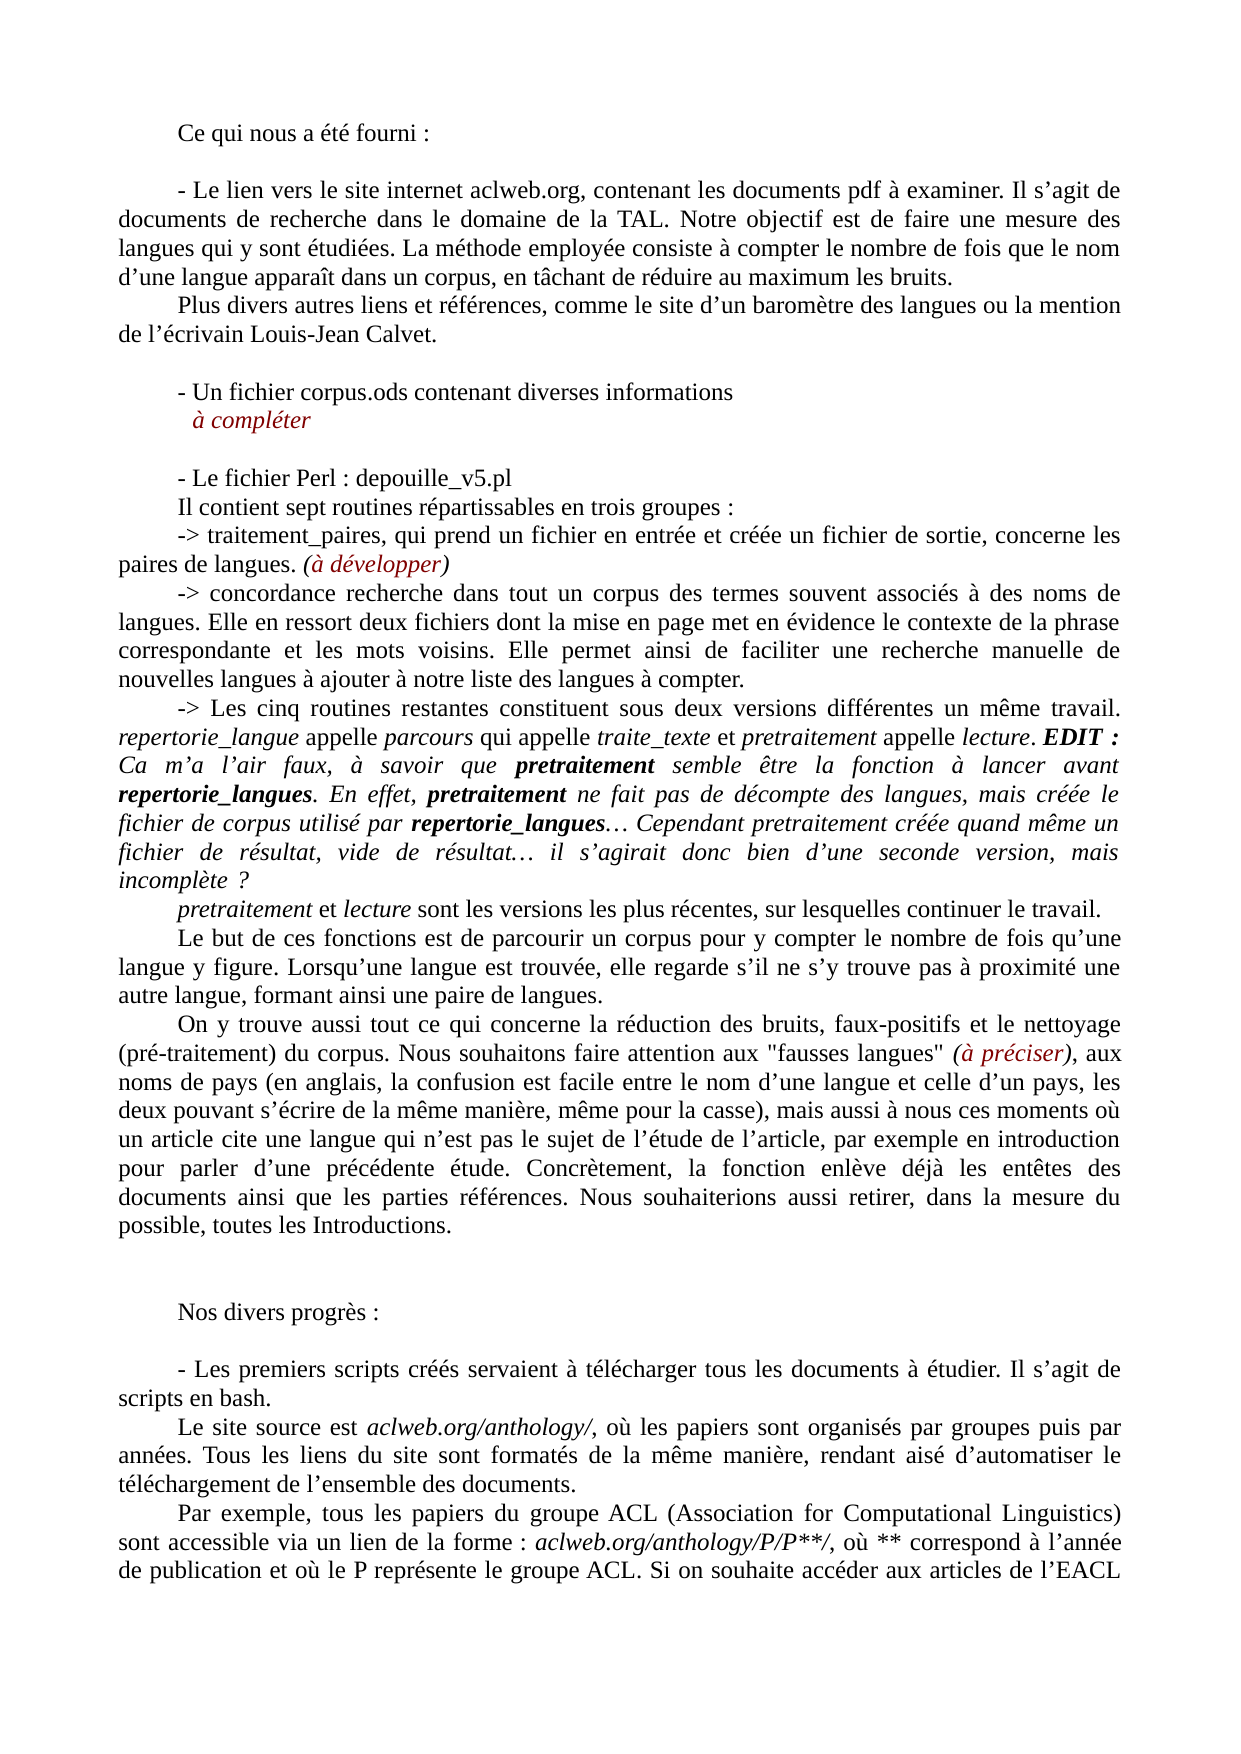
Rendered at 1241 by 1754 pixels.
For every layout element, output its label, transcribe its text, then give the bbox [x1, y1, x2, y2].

text - Le fichier Perl : depouille_v5.pl [118, 463, 1122, 492]
text - Un fichier corpus.ods contenant diverses informations [118, 377, 1122, 406]
text -> concordance recherche dans tout un corpus des termes souvent associés à des noms de langues. Elle en ressort deux fichiers dont la mise en page met en évidence le contexte de la phrase correspondante et les mots voisins. Elle permet ainsi de faciliter une recherche manuelle de nouvelles langues à ajouter à notre liste des langues à compter. [118, 578, 1122, 693]
text à compléter [118, 406, 1122, 434]
text -> Les cinq routines restantes constituent sous deux versions différentes un même travail. repertorie_langue appelle parcours qui appelle traite_texte et pretraitement appelle lecture. EDIT : Ca m’a l’air faux, à savoir que pretraitement semble être la fonction à lancer avant repertorie_langues. En effet, pretraitement ne fait pas de décompte des langues, mais créée le fichier de corpus utilisé par repertorie_langues… Cependant pretraitement créée quand même un fichier de résultat, vide de résultat… il s’agirait donc bien d’une seconde version, mais incomplète ? [118, 693, 1122, 894]
text Le site source est aclweb.org/anthology/, où les papiers sont organisés par groupes puis par années. Tous les liens du site sont formatés de la même manière, rendant aisé d’automatiser le téléchargement de l’ensemble des documents. [118, 1412, 1122, 1498]
text Plus divers autres liens et références, comme le site d’un baromètre des langues ou la mention de l’écrivain Louis-Jean Calvet. [118, 291, 1122, 348]
text On y trouve aussi tout ce qui concerne la réduction des bruits, faux-positifs et le nettoyage (pré-traitement) du corpus. Nous souhaitons faire attention aux "fausses langues" (à préciser), aux noms de pays (en anglais, la confusion est facile entre le nom d’une langue et celle d’un pays, les deux pouvant s’écrire de la même manière, même pour la casse), mais aussi à nous ces moments où un article cite une langue qui n’est pas le sujet de l’étude de l’article, par exemple en introduction pour parler d’une précédente étude. Concrètement, la fonction enlève déjà les entêtes des documents ainsi que les parties références. Nous souhaiterions aussi retirer, dans la mesure du possible, toutes les Introductions. [118, 1009, 1122, 1239]
text - Le lien vers le site internet aclweb.org, contenant les documents pdf à examiner. Il s’agit de documents de recherche dans le domaine de la TAL. Notre objectif est de faire une mesure des langues qui y sont étudiées. La méthode employée consiste à compter le nombre de fois que le nom d’une langue apparaît dans un corpus, en tâchant de réduire au maximum les bruits. [118, 176, 1122, 291]
text Par exemple, tous les papiers du groupe ACL (Association for Computational Linguistics) sont accessible via un lien de la forme : aclweb.org/anthology/P/P**/, où ** correspond à l’année de publication et où le P représente le groupe ACL. Si on souhaite accéder aux articles de l’EACL [118, 1498, 1122, 1584]
text Le but de ces fonctions est de parcourir un corpus pour y compter le nombre de fois qu’une langue y figure. Lorsqu’une langue est trouvée, elle regarde s’il ne s’y trouve pas à proximité une autre langue, formant ainsi une paire de langues. [118, 923, 1122, 1009]
text Nos divers progrès : [118, 1297, 1122, 1326]
text pretraitement et lecture sont les versions les plus récentes, sur lesquelles continuer le travail. [118, 894, 1122, 923]
text - Les premiers scripts créés servaient à télécharger tous les documents à étudier. Il s’agit de scripts en bash. [118, 1354, 1122, 1412]
text -> traitement_paires, qui prend un fichier en entrée et créée un fichier de sortie, concerne les paires de langues. (à développer) [118, 521, 1122, 578]
text Il contient sept routines répartissables en trois groupes : [118, 492, 1122, 521]
text Ce qui nous a été fourni : [118, 118, 1122, 147]
